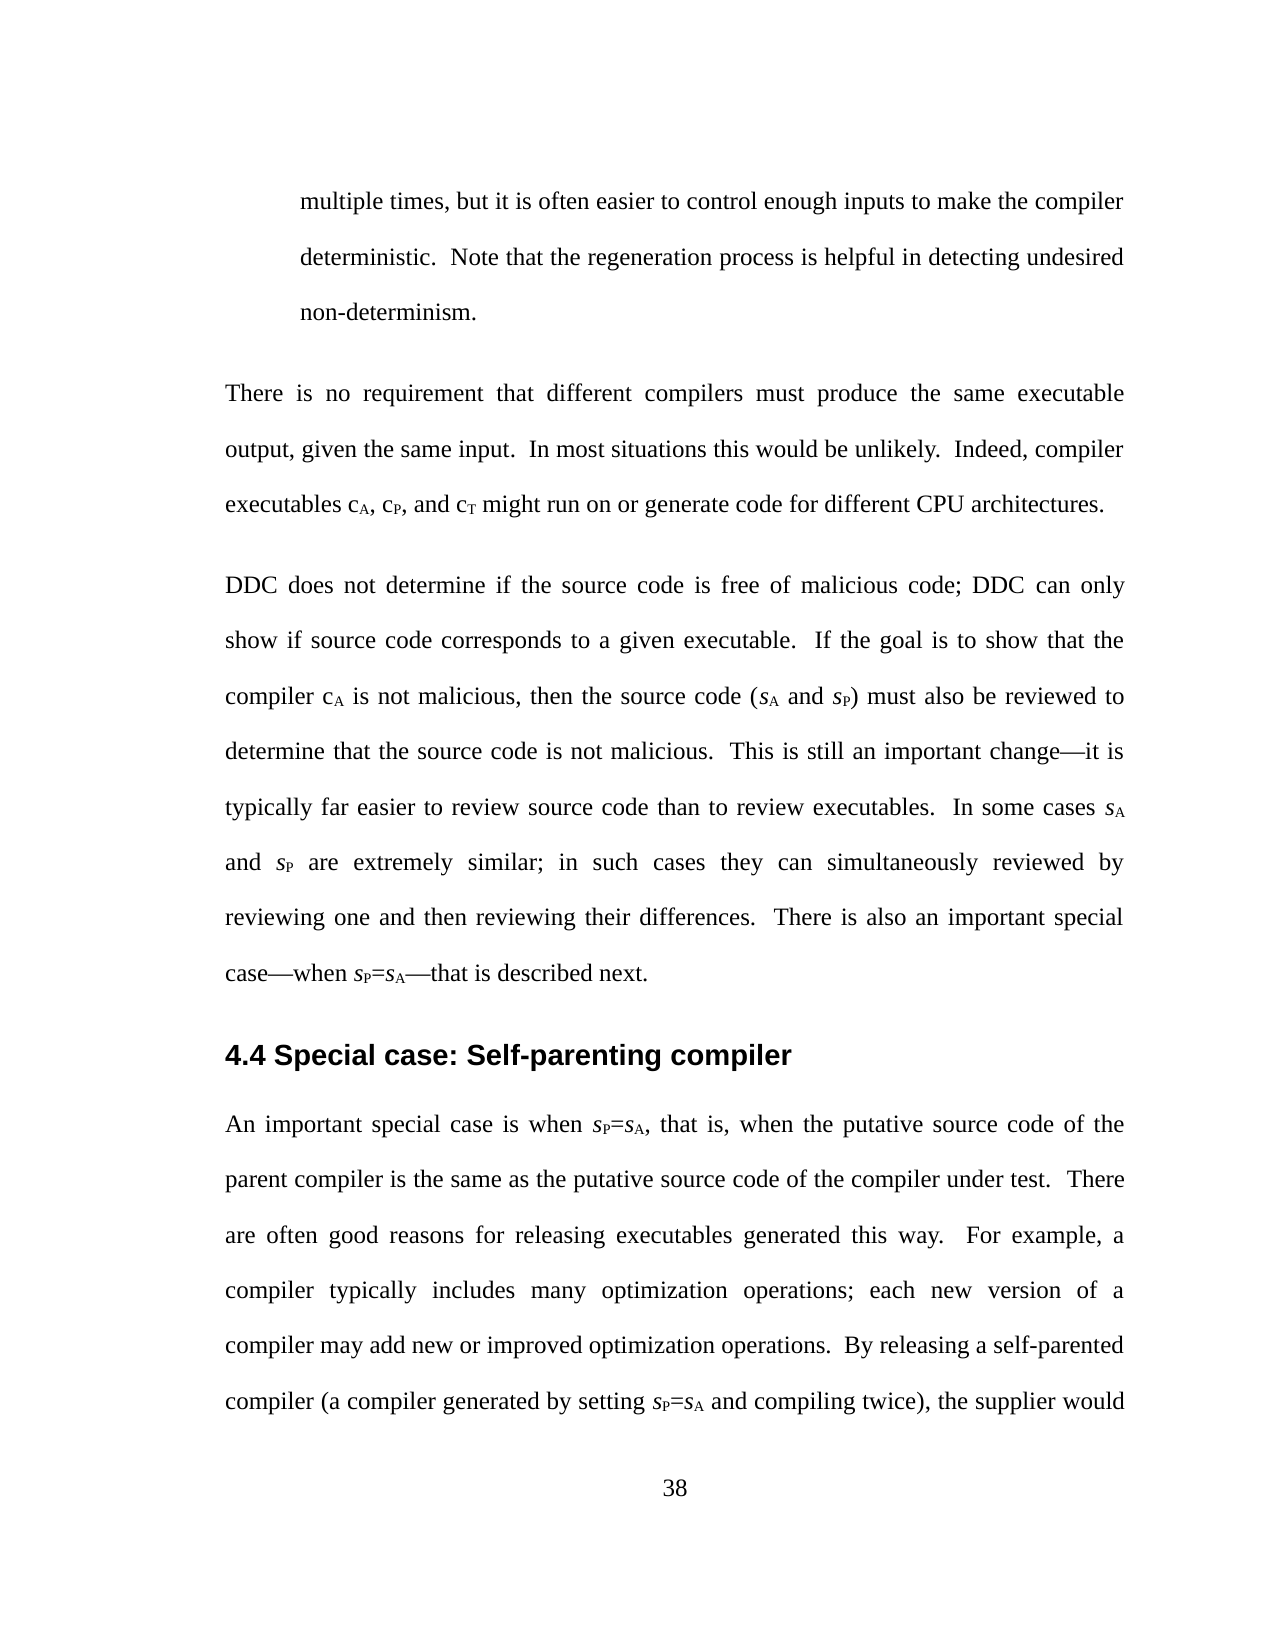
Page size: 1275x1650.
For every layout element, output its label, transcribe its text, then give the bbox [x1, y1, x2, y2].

text There is no requirement that different compilers must produce the same executable output, given the same input. In most situations this would be unlikely. Indeed, compiler executables cA, cP, and cT might run on or generate code for different CPU architectures. [225, 379, 1125, 518]
list multiple times, but it is often easier to control enough inputs to make the compiler deterministic. Note that the regeneration process is helpful in detecting undesired non-determinism. [262, 187, 1125, 326]
subtitle Special case: Self-parenting compiler [225, 1039, 1125, 1072]
text An important special case is when sP=sA, that is, when the putative source code of the parent compiler is the same as the putative source code of the compiler under test. There are often good reasons for releasing executables generated this way. For example, a compiler typically includes many optimization operations; each new version of a compiler may add new or improved optimization operations. By releasing a self-parented compiler (a compiler generated by setting sP=sA and compiling twice), the supplier would [225, 1110, 1125, 1415]
text DDC does not determine if the source code is free of malicious code; DDC can only show if source code corresponds to a given executable. If the goal is to show that the compiler cA is not malicious, then the source code (sA and sP) must also be reviewed to determine that the source code is not malicious. This is still an important change—it is typically far easier to review source code than to review executables. In some cases sA and sP are extremely similar; in such cases they can simultaneously reviewed by reviewing one and then reviewing their differences. There is also an important special case—when sP=sA—that is described next. [225, 571, 1125, 987]
